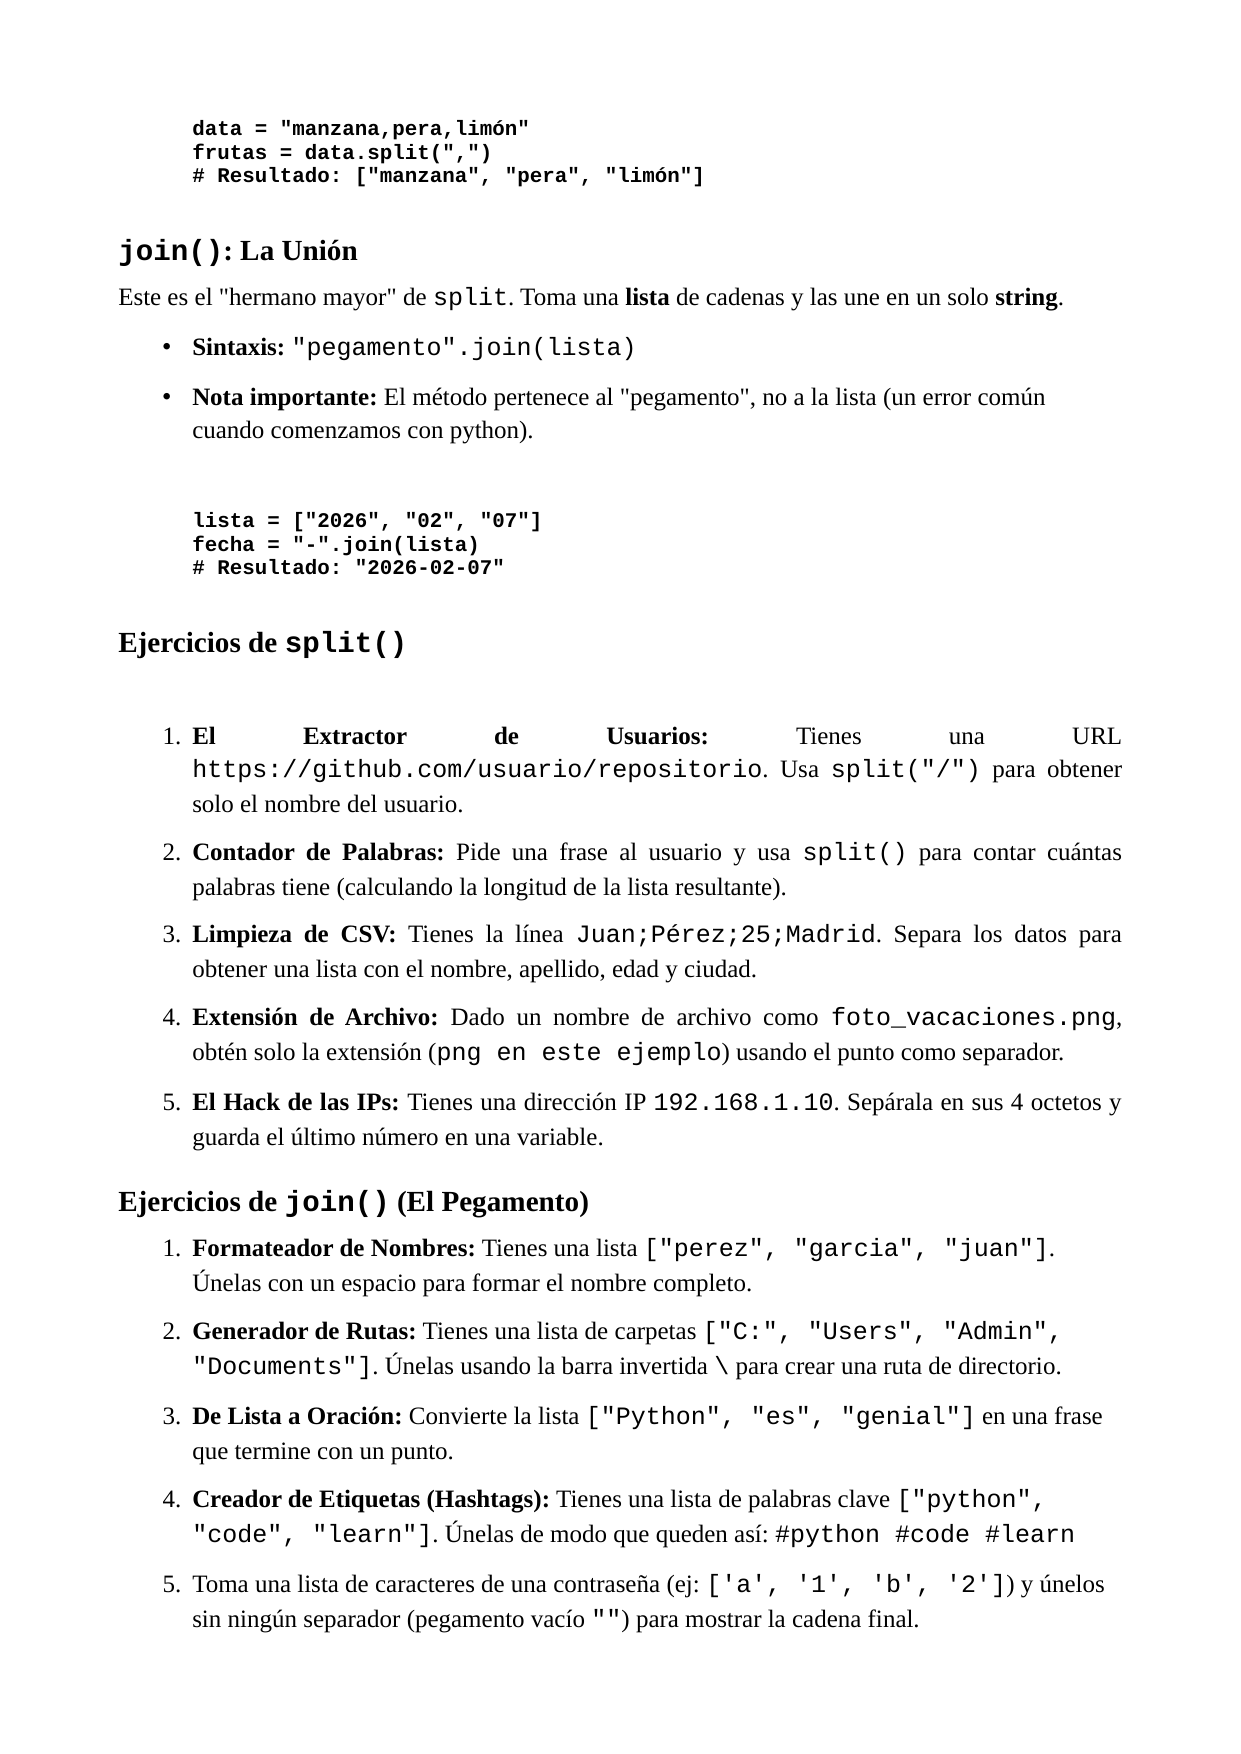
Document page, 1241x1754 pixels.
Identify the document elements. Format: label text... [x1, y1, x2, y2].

list Extensión de Archivo: Dado un nombre de archivo como foto_vacaciones.png, obtén solo la extensión (png en este ejemplo) usando el punto como separador. [162, 1002, 1122, 1068]
list Toma una lista de caracteres de una contraseña (ej: ['a', '1', 'b', '2']) y únelos sin ningún separador (pegamento vacío "") para mostrar la cadena final. [162, 1569, 1122, 1635]
list Creador de Etiquetas (Hashtags): Tienes una lista de palabras clave ["python", "code", "learn"]. Únelas de modo que queden así: #python #code #learn [162, 1484, 1122, 1549]
list Generador de Rutas: Tienes una lista de carpetas ["C:", "Users", "Admin", "Documents"]. Únelas usando la barra invertida \ para crear una ruta de directorio. [162, 1316, 1122, 1382]
text # Resultado: ["manzana", "pera", "limón"] [192, 165, 1122, 189]
list Limpieza de CSV: Tienes la línea Juan;Pérez;25;Madrid. Separa los datos para obtener una lista con el nombre, apellido, edad y ciudad. [162, 919, 1122, 983]
text Este es el "hermano mayor" de split. Toma una lista de cadenas y las une en un solo string. [118, 282, 1122, 312]
text # Resultado: "2026-02-07" [192, 557, 1122, 581]
subtitle Ejercicios de join() (El Pegamento) [118, 1184, 1122, 1221]
text data = "manzana,pera,limón" [192, 118, 1122, 142]
subtitle Ejercicios de split() [118, 625, 1122, 661]
text fecha = "-".join(lista) [192, 533, 1122, 557]
text lista = ["2026", "02", "07"] [192, 510, 1122, 533]
list Sintaxis: "pegamento".join(lista) [162, 332, 1122, 362]
list Formateador de Nombres: Tienes una lista ["perez", "garcia", "juan"]. Únelas con un espacio para formar el nombre completo. [162, 1233, 1122, 1297]
list El Extractor de Usuarios: Tienes una URL https://github.com/usuario/repositorio. Usa split("/") para obtener solo el nombre del usuario. [162, 721, 1122, 818]
list De Lista a Oración: Convierte la lista ["Python", "es", "genial"] en una frase que termine con un punto. [162, 1401, 1122, 1465]
text frutas = data.split(",") [192, 142, 1122, 165]
list El Hack de las IPs: Tienes una dirección IP 192.168.1.10. Sepárala en sus 4 octetos y guarda el último número en una variable. [162, 1087, 1122, 1151]
subtitle join(): La Unión [118, 233, 1122, 269]
list Nota importante: El método pertenece al "pegamento", no a la lista (un error común cuando comenzamos con python). [162, 382, 1122, 443]
list Contador de Palabras: Pide una frase al usuario y usa split() para contar cuántas palabras tiene (calculando la longitud de la lista resultante). [162, 837, 1122, 901]
